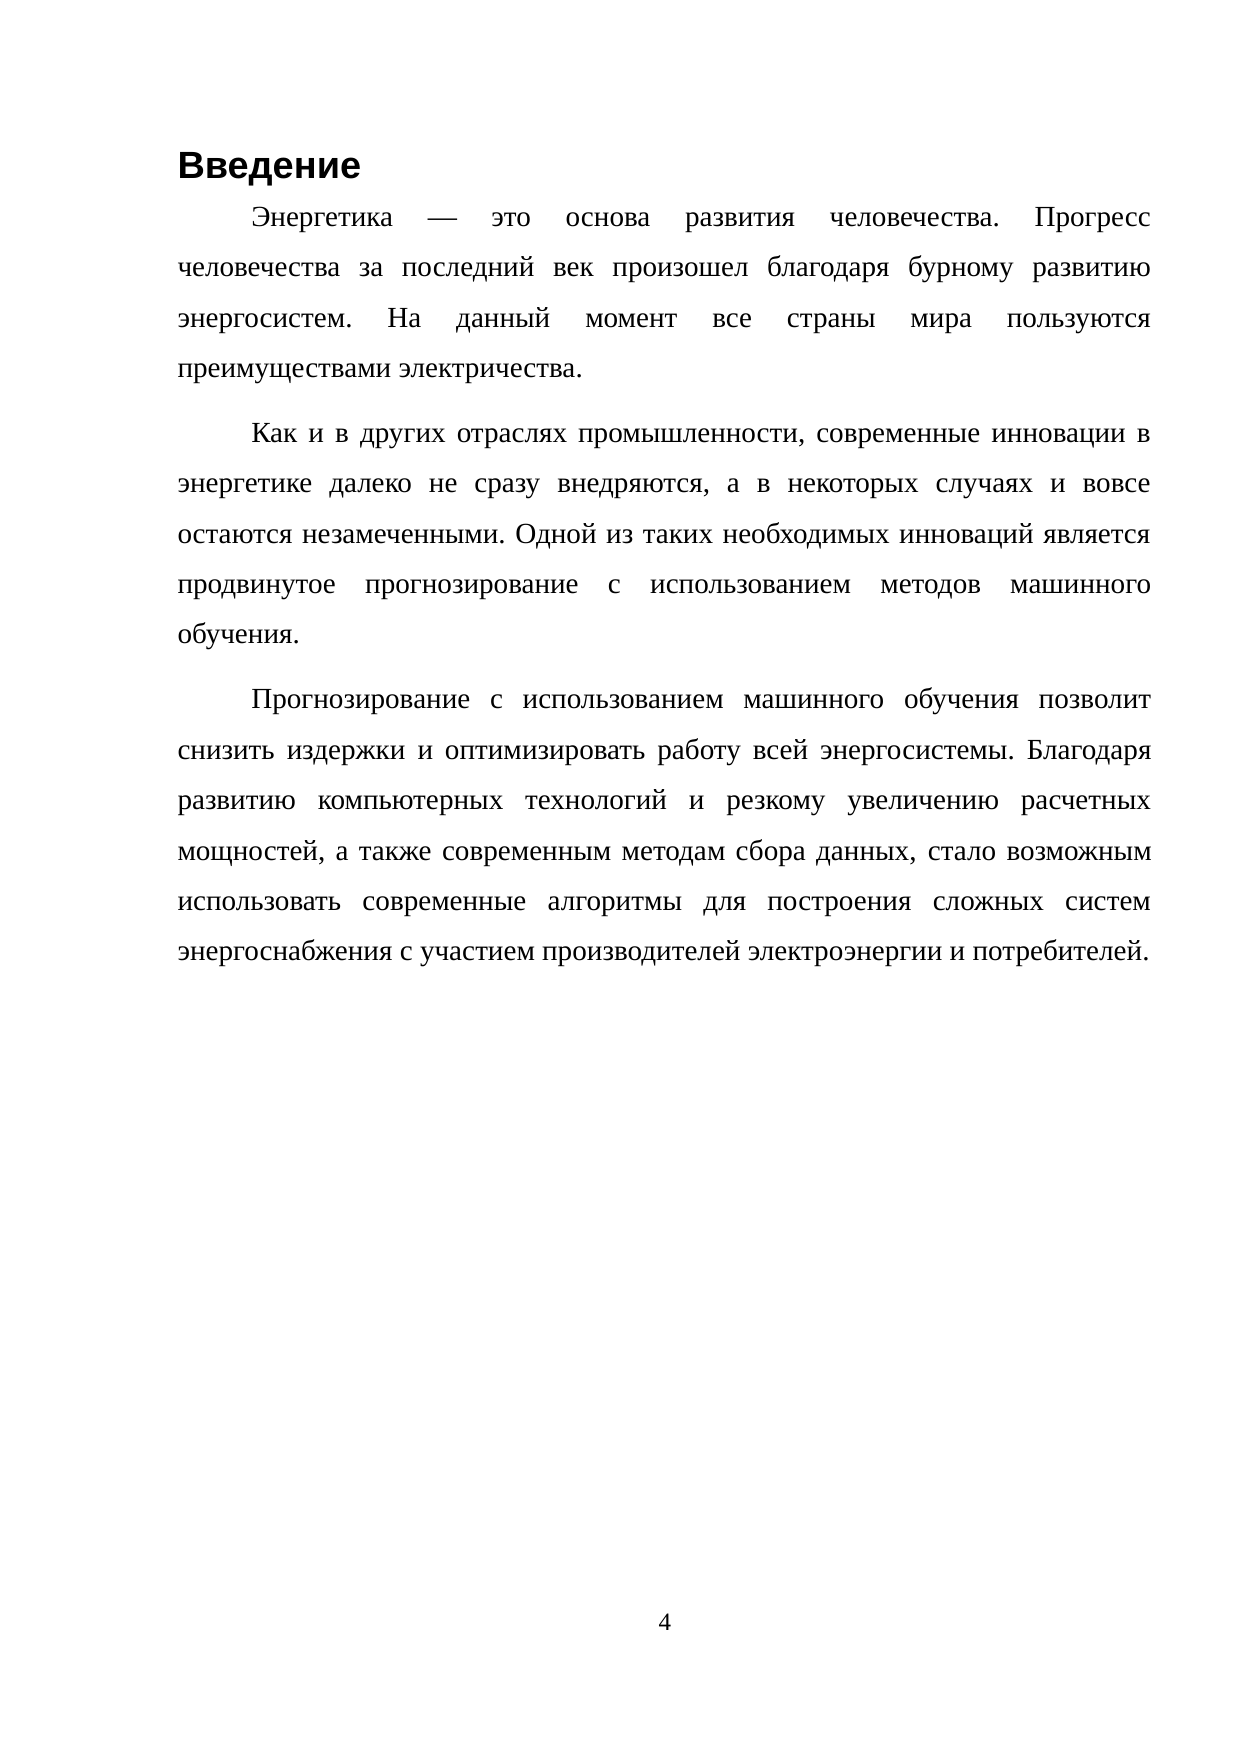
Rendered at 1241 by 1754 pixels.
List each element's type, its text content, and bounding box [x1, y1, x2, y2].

subtitle Введение [177, 143, 1152, 187]
text Как и в других отраслях промышленности, современные инновации в энергетике далеко не сразу внедряются, а в некоторых случаях и вовсе остаются незамеченными. Одной из таких необходимых инноваций является продвинутое прогнозирование с использованием методов машинного обучения. [177, 415, 1152, 650]
text Энергетика — это основа развития человечества. Прогресс человечества за последний век произошел благодаря бурному развитию энергосистем. На данный момент все страны мира пользуются преимуществами электричества. [177, 199, 1152, 384]
text Прогнозирование с использованием машинного обучения позволит снизить издержки и оптимизировать работу всей энергосистемы. Благодаря развитию компьютерных технологий и резкому увеличению расчетных мощностей, а также современным методам сбора данных, стало возможным использовать современные алгоритмы для построения сложных систем энергоснабжения с участием производителей электроэнергии и потребителей. [177, 682, 1152, 967]
